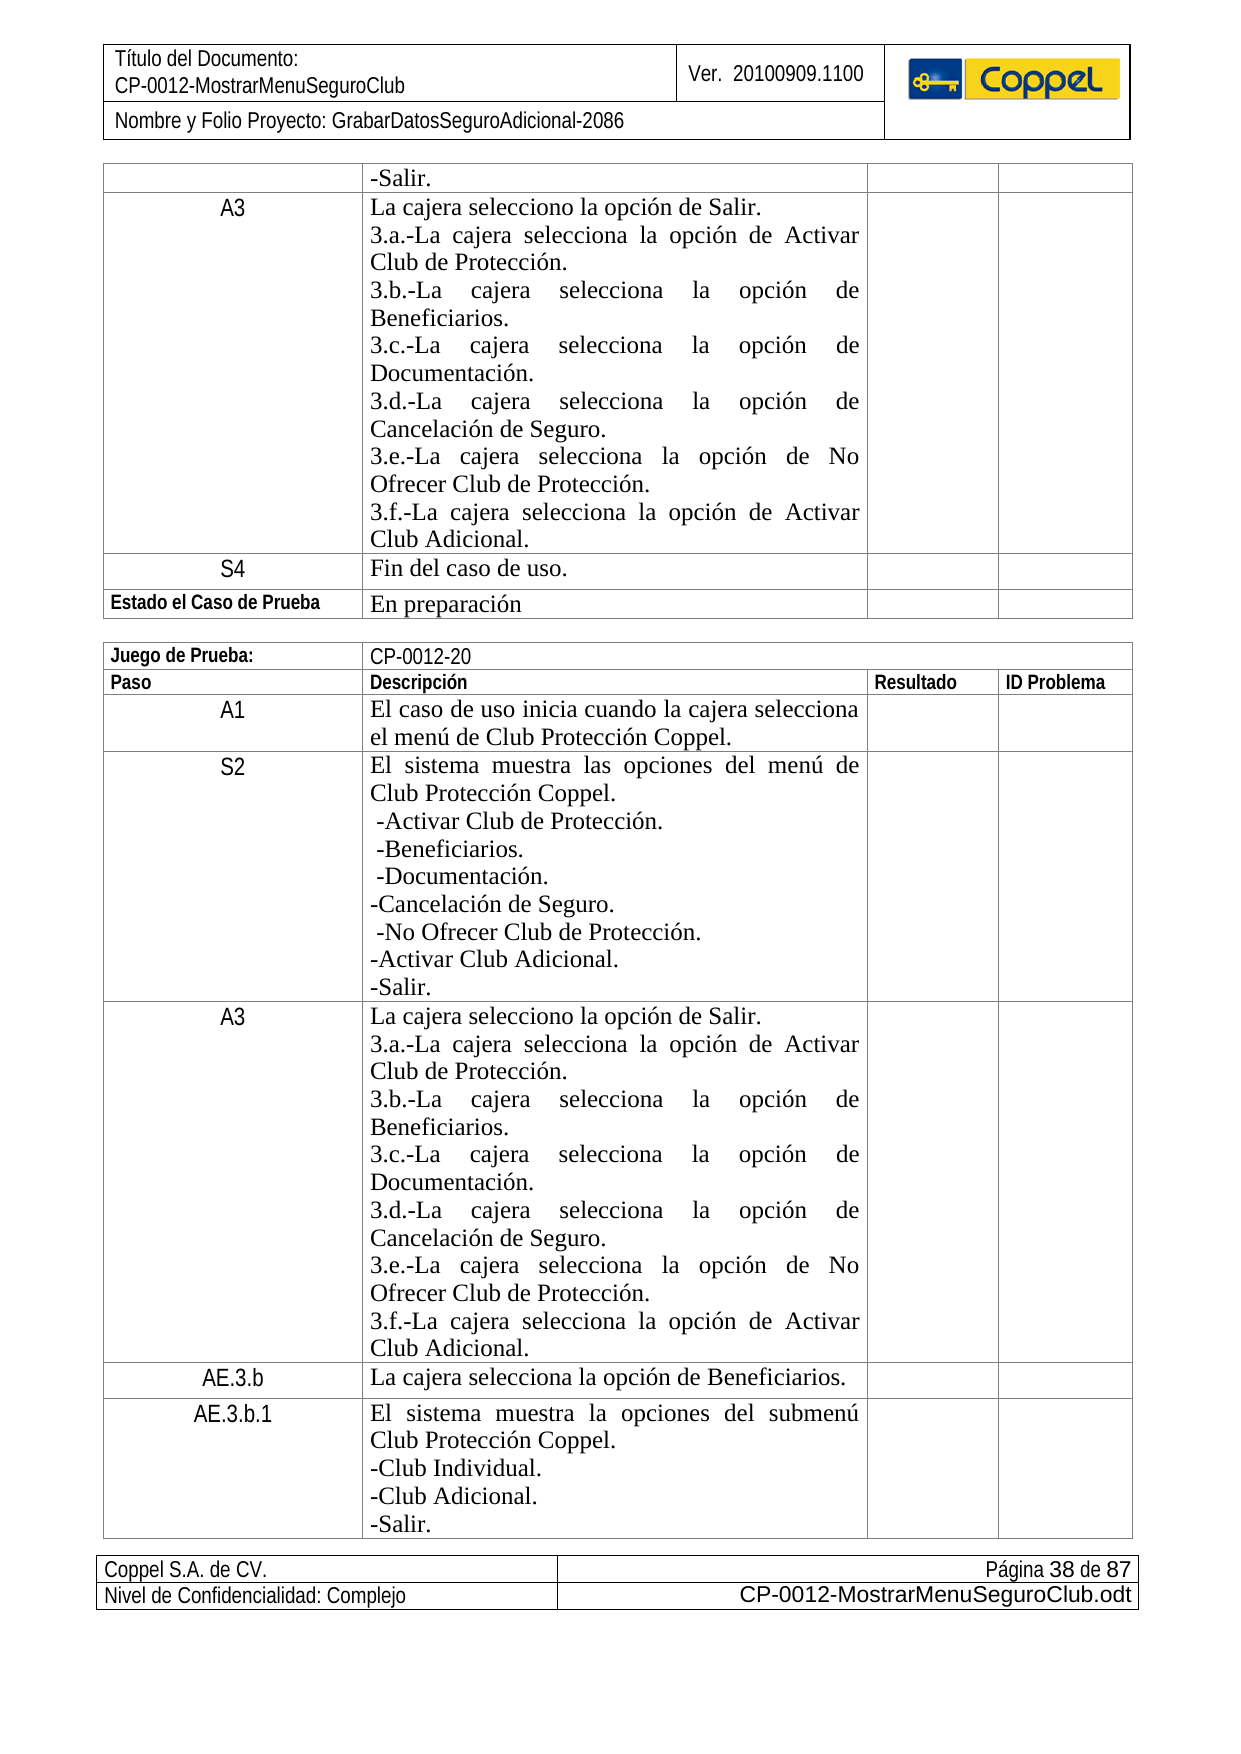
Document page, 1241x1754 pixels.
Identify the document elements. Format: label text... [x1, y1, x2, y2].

table_cell Paso [104, 670, 362, 694]
table_cell A3 [104, 193, 362, 553]
table_cell [999, 193, 1132, 553]
table_cell [999, 1363, 1132, 1398]
table_cell [868, 193, 998, 553]
table_cell S4 [104, 554, 362, 589]
table_cell [999, 164, 1132, 192]
table_cell ID Problema [999, 670, 1132, 694]
table_cell [999, 554, 1132, 589]
table_cell El caso de uso inicia cuando la cajera selecciona el menú de Club Protección Coppel. [363, 695, 867, 751]
table_header Juego de Prueba: [104, 643, 362, 669]
table_cell La cajera selecciono la opción de Salir. 3.a.-La cajera selecciona la opción de Activar Club de Protección. 3.b.-La cajera selecciona la opción de Beneficiarios. 3.c.-La cajera selecciona la opción de Documentación. 3.d.-La cajera selecciona la opción de Cancelación de Seguro. 3.e.-La cajera selecciona la opción de No Ofrecer Club de Protección. 3.f.-La cajera selecciona la opción de Activar Club Adicional. [363, 193, 867, 553]
table_cell En preparación [363, 590, 867, 618]
table_cell [104, 164, 362, 192]
table_cell [999, 1399, 1132, 1537]
table_cell [868, 752, 998, 1001]
table_cell El sistema muestra las opciones del menú de Club Protección Coppel. -Activar Club de Protección. -Beneficiarios. -Documentación. -Cancelación de Seguro. -No Ofrecer Club de Protección. -Activar Club Adicional. -Salir. [363, 752, 867, 1001]
table_cell [868, 554, 998, 589]
table_cell El sistema muestra la opciones del submenú Club Protección Coppel. -Club Individual. -Club Adicional. -Salir. [363, 1399, 867, 1537]
table_cell -Salir. [363, 164, 867, 192]
table_cell A1 [104, 695, 362, 751]
table_cell Estado el Caso de Prueba [104, 590, 362, 618]
table_cell Resultado [868, 670, 998, 694]
table_cell [868, 164, 998, 192]
table_cell [868, 1363, 998, 1398]
table_cell S2 [104, 752, 362, 1001]
table_cell [999, 695, 1132, 751]
table_cell [999, 1002, 1132, 1362]
table_cell A3 [104, 1002, 362, 1362]
table_cell [999, 590, 1132, 618]
table_cell Fin del caso de uso. [363, 554, 867, 589]
table_cell [868, 1002, 998, 1362]
table_cell AE.3.b [104, 1363, 362, 1398]
table_cell Descripción [363, 670, 867, 694]
table_cell La cajera selecciona la opción de Beneficiarios. [363, 1363, 867, 1398]
table_header CP-0012-20 [363, 643, 1132, 669]
table_cell [868, 1399, 998, 1537]
table_cell AE.3.b.1 [104, 1399, 362, 1537]
table_cell [868, 695, 998, 751]
table_cell La cajera selecciono la opción de Salir. 3.a.-La cajera selecciona la opción de Activar Club de Protección. 3.b.-La cajera selecciona la opción de Beneficiarios. 3.c.-La cajera selecciona la opción de Documentación. 3.d.-La cajera selecciona la opción de Cancelación de Seguro. 3.e.-La cajera selecciona la opción de No Ofrecer Club de Protección. 3.f.-La cajera selecciona la opción de Activar Club Adicional. [363, 1002, 867, 1362]
table_cell [999, 752, 1132, 1001]
table_cell [868, 590, 998, 618]
